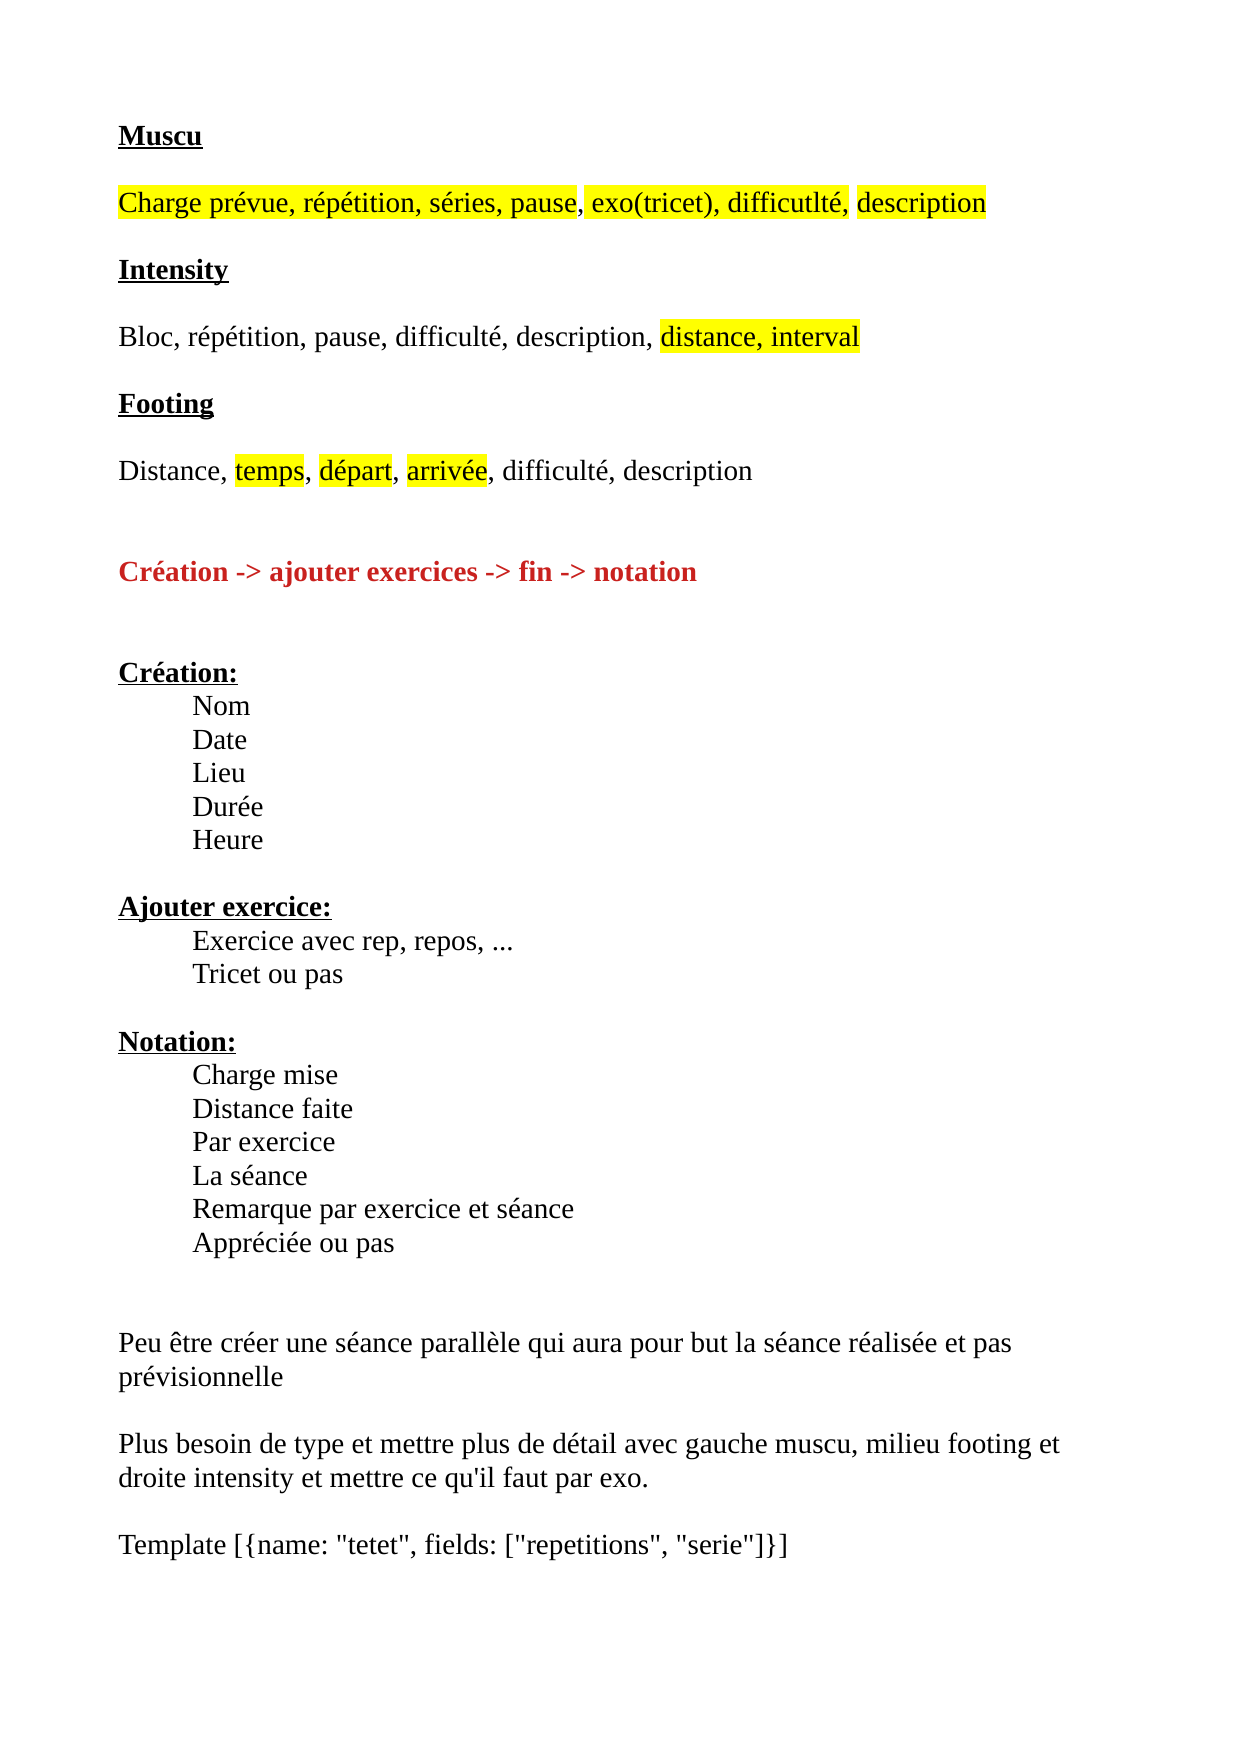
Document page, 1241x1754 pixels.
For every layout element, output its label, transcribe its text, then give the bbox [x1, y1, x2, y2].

text Peu être créer une séance parallèle qui aura pour but la séance réalisée et pas prévisionnelle [118, 1326, 1122, 1393]
text Bloc, répétition, pause, difficulté, description, distance, interval [118, 319, 1122, 353]
text Distance faite [118, 1091, 1122, 1124]
text Plus besoin de type et mettre plus de détail avec gauche muscu, milieu footing et droite intensity et mettre ce qu'il faut par exo. [118, 1426, 1122, 1493]
text Charge prévue, répétition, séries, pause, exo(tricet), difficutlté, description [118, 185, 1122, 219]
text Remarque par exercice et séance [118, 1191, 1122, 1225]
text Charge mise [118, 1057, 1122, 1091]
text Lieu [118, 755, 1122, 789]
text Notation: [118, 1024, 1122, 1057]
text Nom [118, 688, 1122, 722]
text Distance, temps, départ, arrivée, difficulté, description [118, 453, 1122, 487]
text Heure [118, 822, 1122, 856]
text Intensity [118, 252, 1122, 286]
text Ajouter exercice: [118, 889, 1122, 923]
text Exercice avec rep, repos, ... [118, 923, 1122, 957]
text Création -> ajouter exercices -> fin -> notation [118, 554, 1122, 588]
text Par exercice [118, 1124, 1122, 1158]
text Date [118, 722, 1122, 755]
text Template [{name: "tetet", fields: ["repetitions", "serie"]}] [118, 1527, 1122, 1560]
text La séance [118, 1158, 1122, 1191]
text Création: [118, 655, 1122, 688]
text Footing [118, 386, 1122, 420]
text Tricet ou pas [118, 957, 1122, 990]
text Durée [118, 789, 1122, 822]
text Muscu [118, 118, 1122, 152]
text Appréciée ou pas [118, 1225, 1122, 1258]
